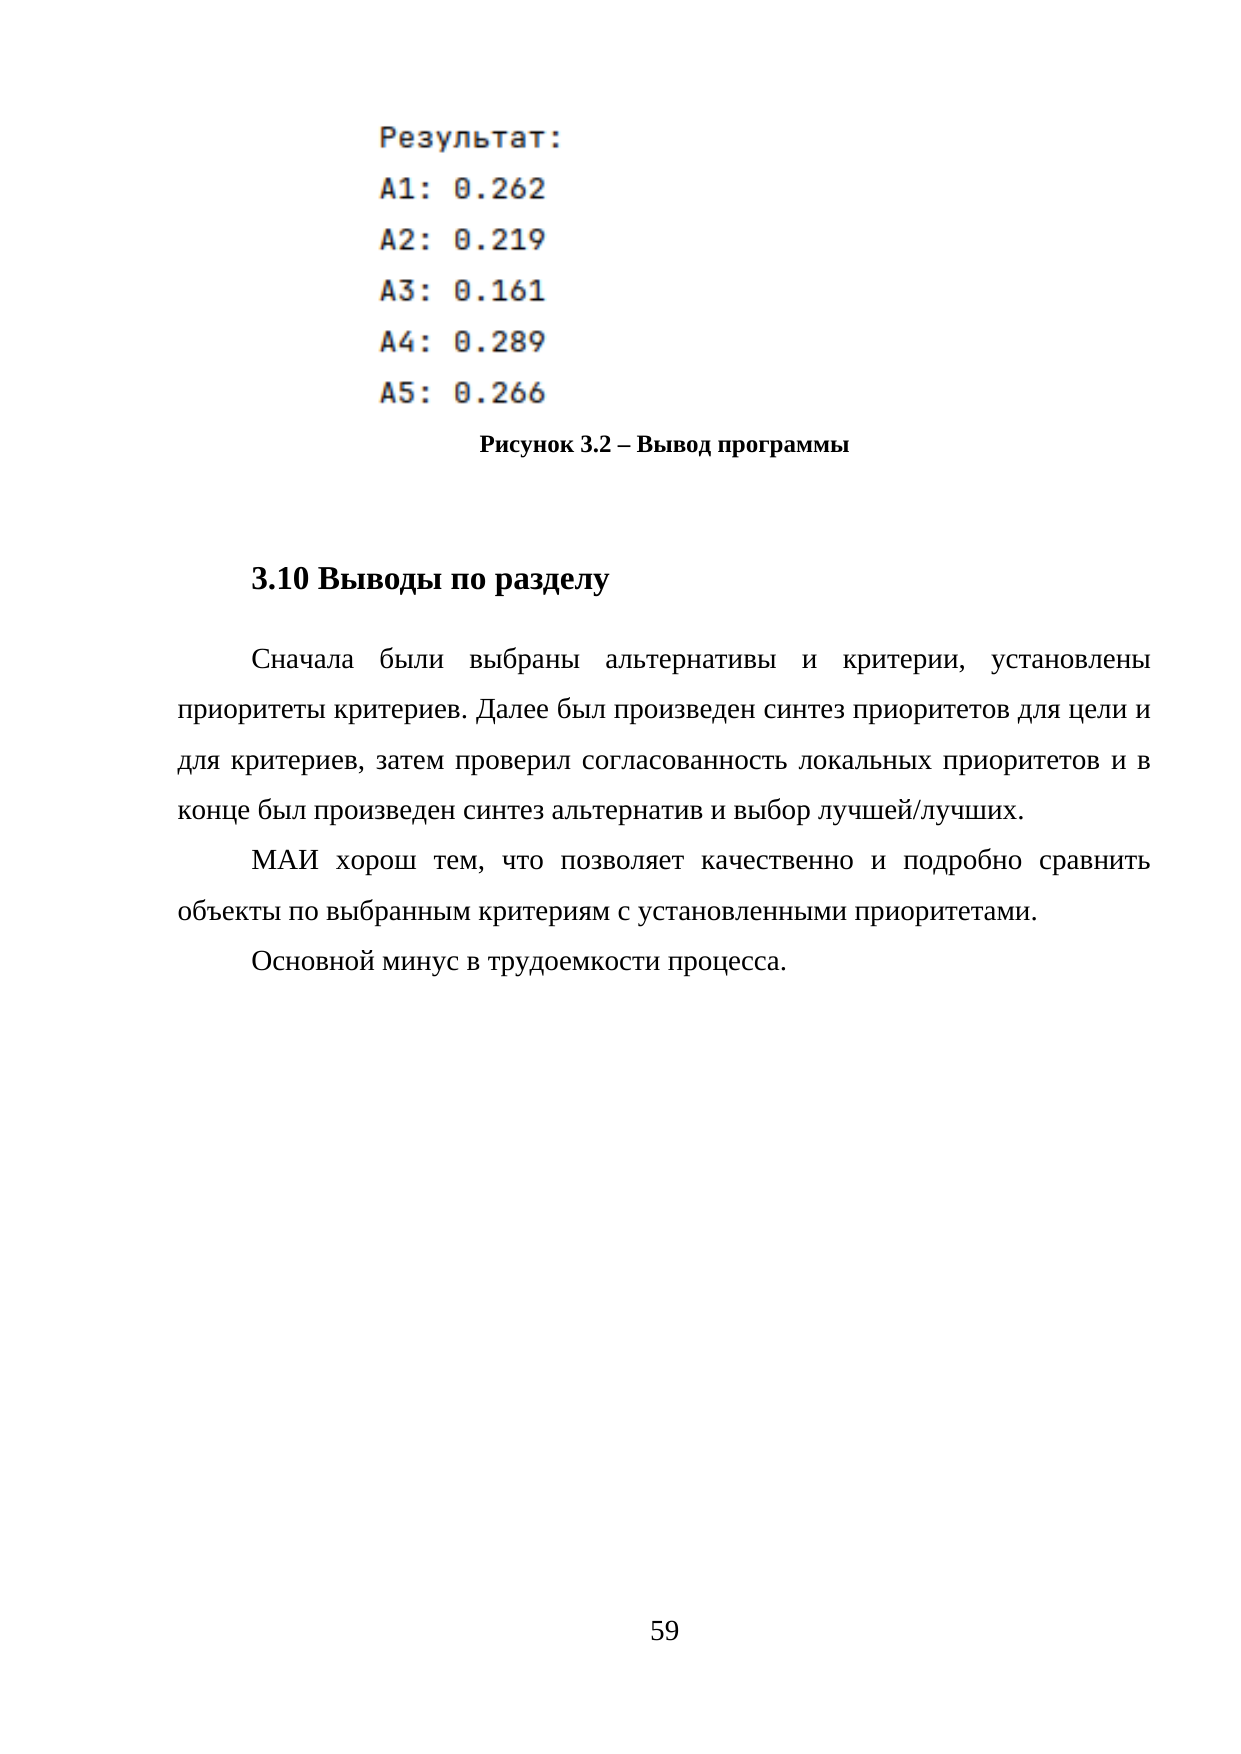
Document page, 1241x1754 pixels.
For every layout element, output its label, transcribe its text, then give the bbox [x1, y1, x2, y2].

subtitle 3.10 Выводы по разделу [177, 559, 1152, 597]
picture [354, 118, 974, 429]
text Основной минус в трудоемкости процесса. [177, 943, 1152, 977]
text Сначала были выбраны альтернативы и критерии, установлены приоритеты критериев. Далее был произведен синтез приоритетов для цели и для критериев, затем проверил согласованность локальных приоритетов и в конце был произведен синтез альтернатив и выбор лучшей/лучших. [177, 641, 1152, 826]
text Рисунок 3.2 – Вывод программы [177, 118, 1152, 458]
text МАИ хорош тем, что позволяет качественно и подробно сравнить объекты по выбранным критериям с установленными приоритетами. [177, 842, 1152, 926]
